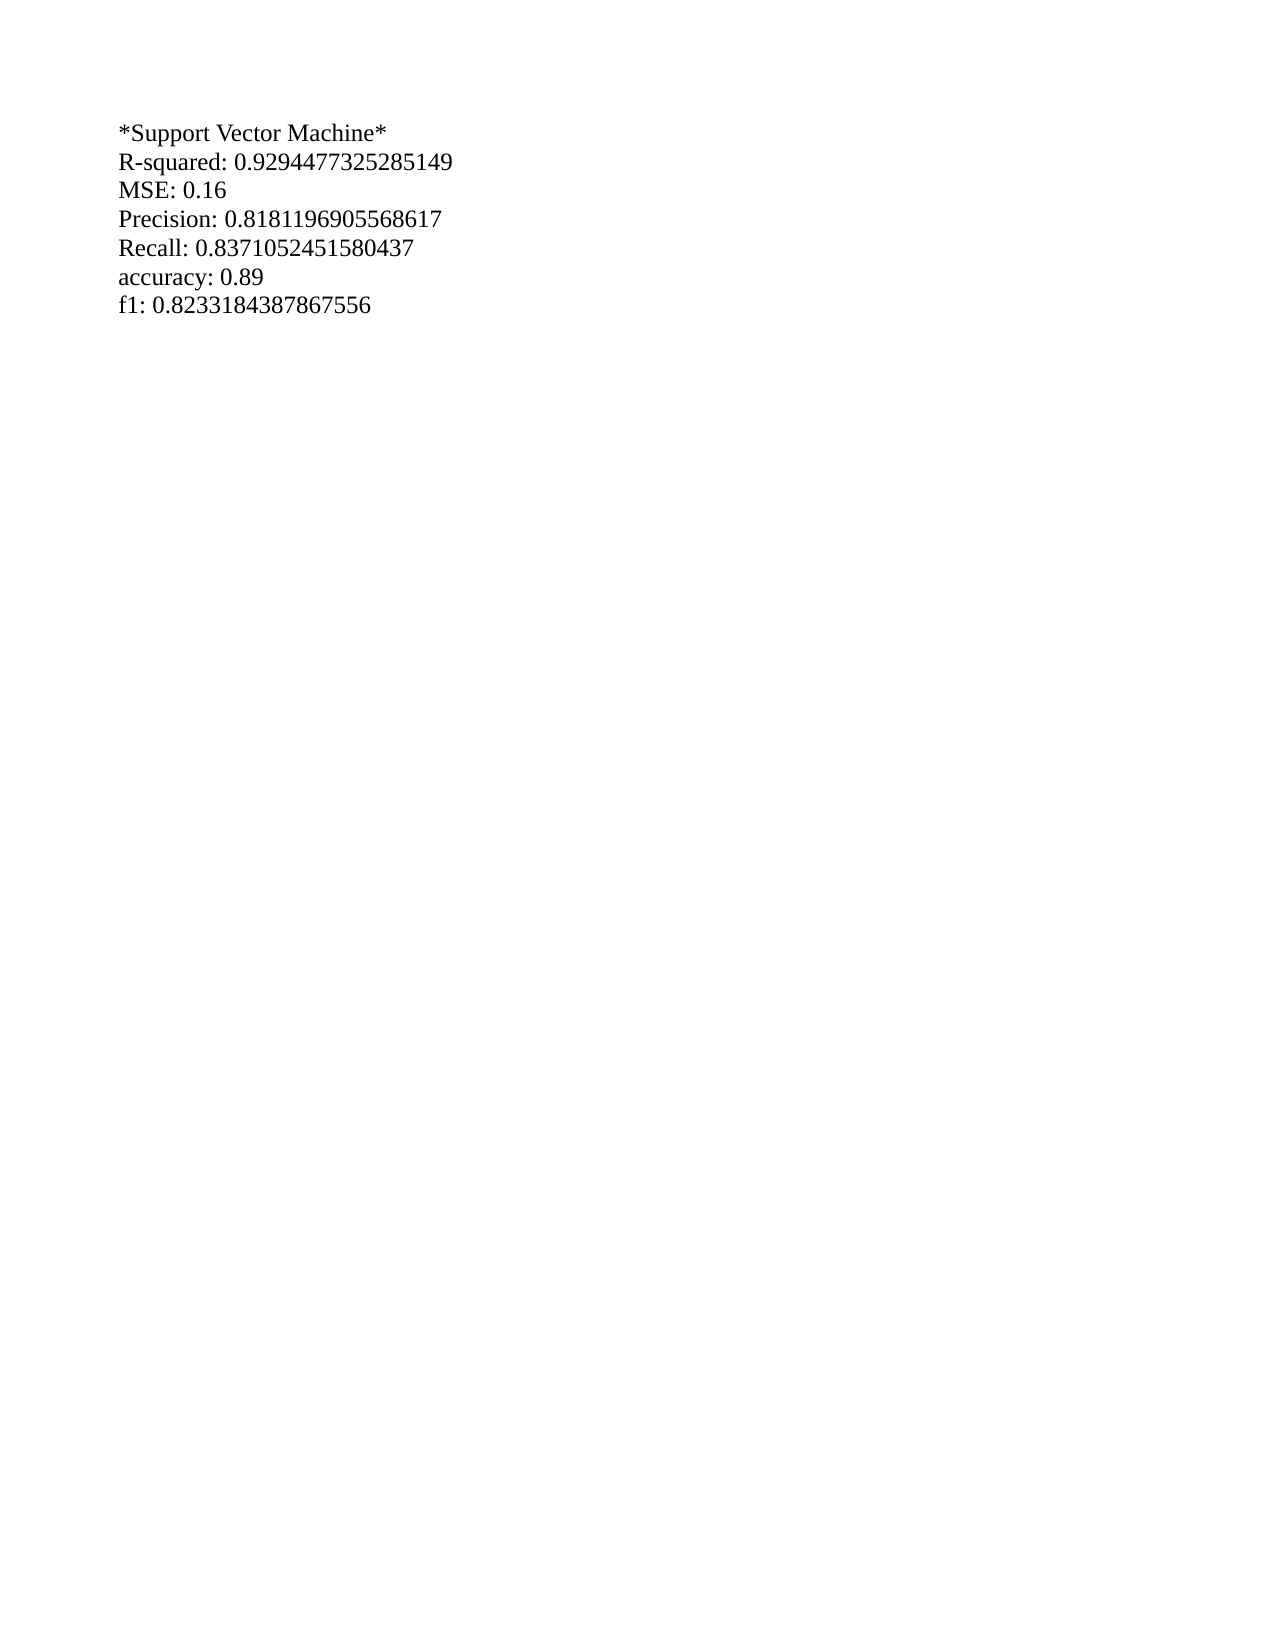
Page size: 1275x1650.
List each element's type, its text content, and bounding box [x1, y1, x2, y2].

text R-squared: 0.9294477325285149 [118, 147, 1157, 176]
text accuracy: 0.89 [118, 262, 1157, 291]
text MSE: 0.16 [118, 176, 1157, 204]
text f1: 0.8233184387867556 [118, 291, 1157, 319]
text *Support Vector Machine* [118, 118, 1157, 147]
text Precision: 0.8181196905568617 [118, 204, 1157, 233]
text Recall: 0.8371052451580437 [118, 233, 1157, 262]
